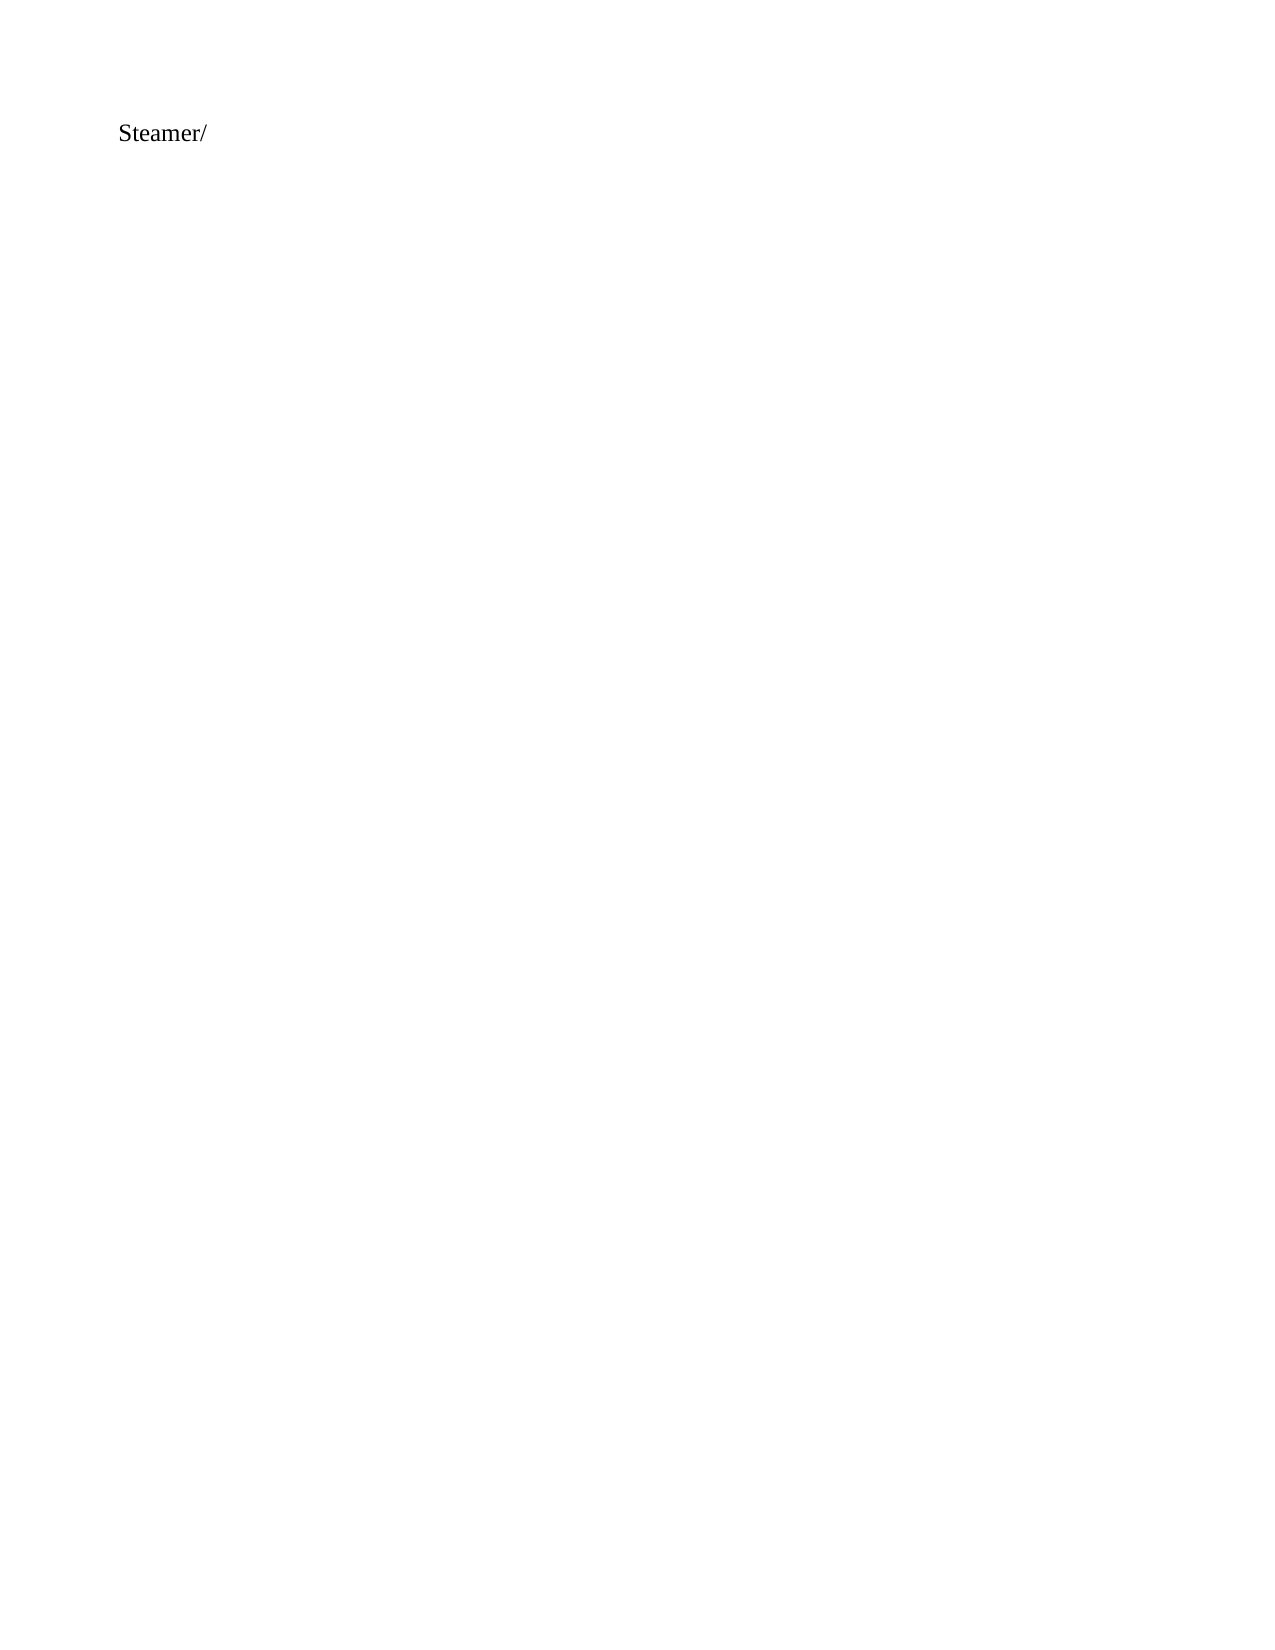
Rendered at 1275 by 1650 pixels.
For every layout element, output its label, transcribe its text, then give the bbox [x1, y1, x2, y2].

text Steamer/ [118, 118, 1157, 147]
